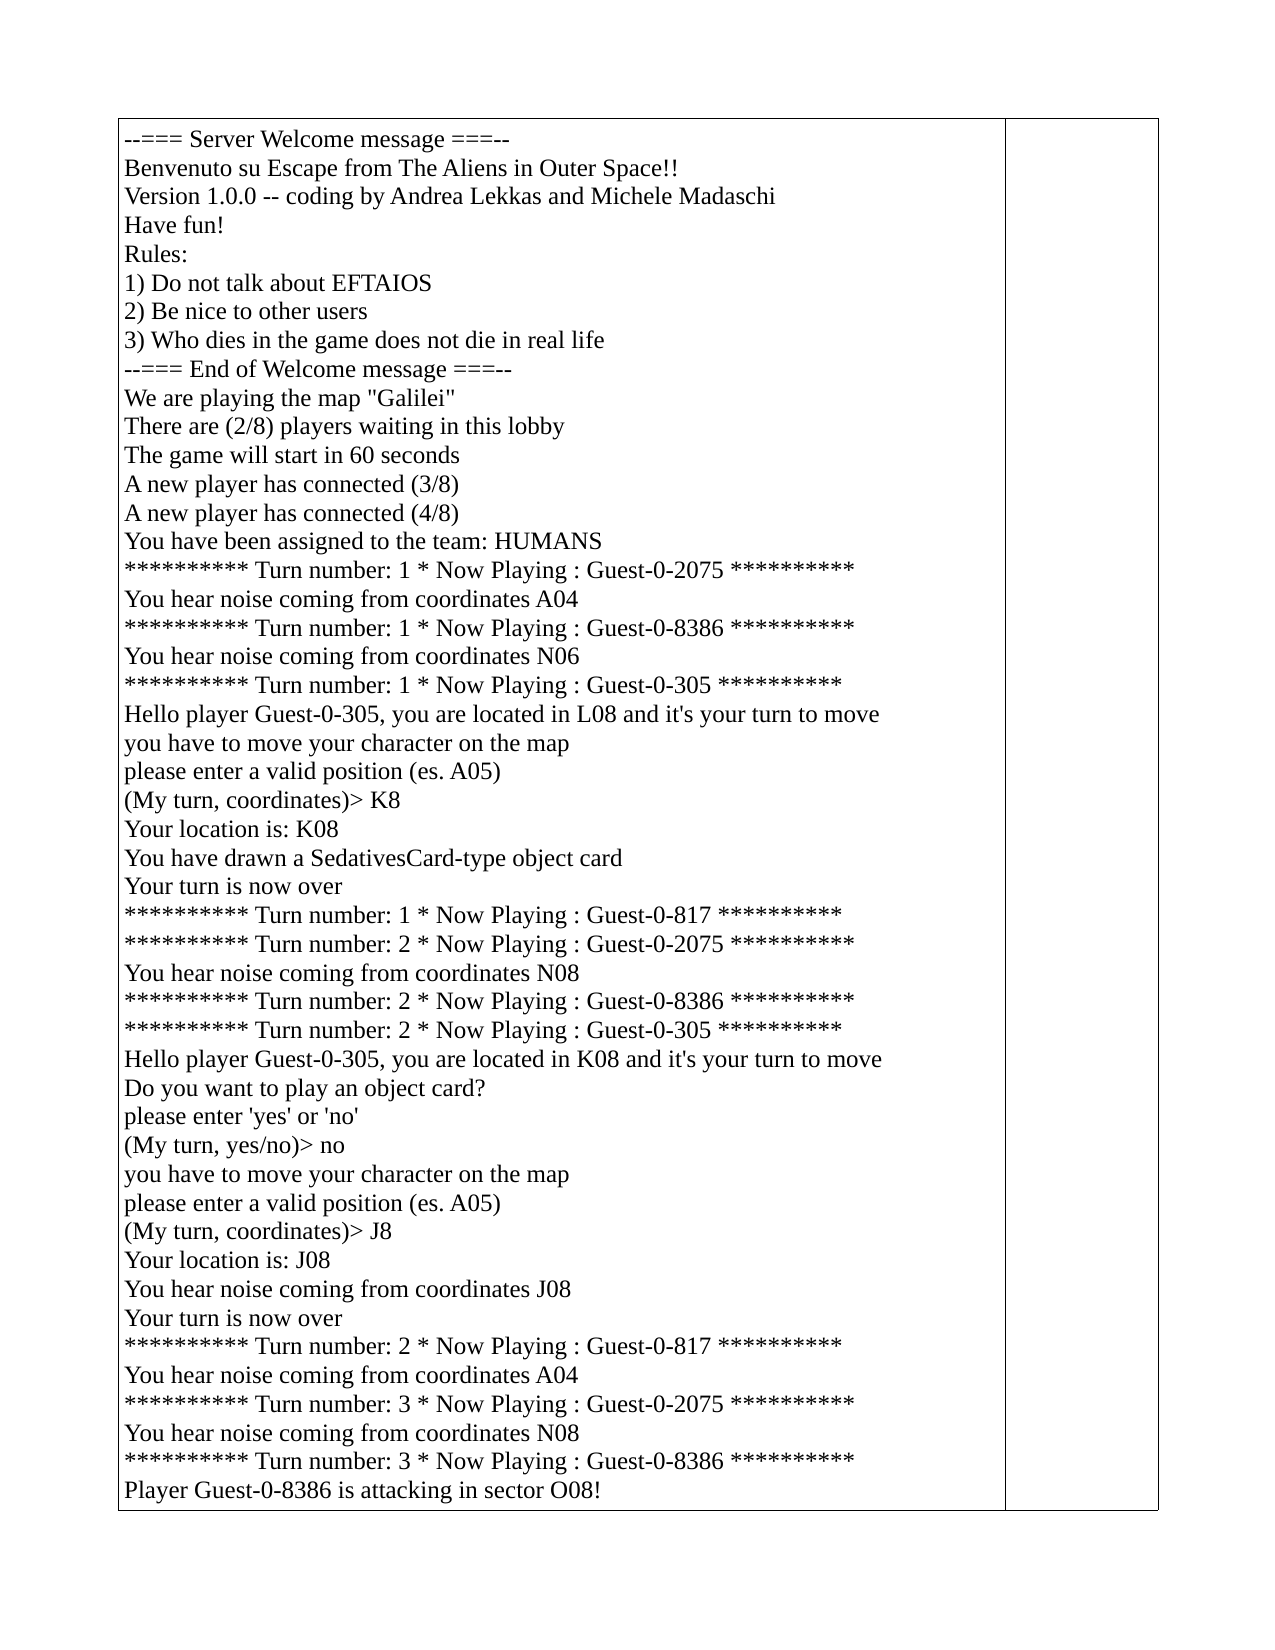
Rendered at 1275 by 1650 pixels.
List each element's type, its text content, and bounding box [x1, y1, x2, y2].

table_header --=== Server Welcome message ===-- Benvenuto su Escape from The Aliens in Outer Space!! Version 1.0.0 -- coding by Andrea Lekkas and Michele Madaschi Have fun! Rules: 1) Do not talk about EFTAIOS 2) Be nice to other users 3) Who dies in the game does not die in real life --=== End of Welcome message ===-- We are playing the map "Galilei" There are (2/8) players waiting in this lobby The game will start in 60 seconds A new player has connected (3/8) A new player has connected (4/8) You have been assigned to the team: HUMANS ********** Turn number: 1 * Now Playing : Guest-0-2075 ********** You hear noise coming from coordinates A04 ********** Turn number: 1 * Now Playing : Guest-0-8386 ********** You hear noise coming from coordinates N06 ********** Turn number: 1 * Now Playing : Guest-0-305 ********** Hello player Guest-0-305, you are located in L08 and it's your turn to move you have to move your character on the map please enter a valid position (es. A05) (My turn, coordinates)> K8 Your location is: K08 You have drawn a SedativesCard-type object card Your turn is now over ********** Turn number: 1 * Now Playing : Guest-0-817 ********** ********** Turn number: 2 * Now Playing : Guest-0-2075 ********** You hear noise coming from coordinates N08 ********** Turn number: 2 * Now Playing : Guest-0-8386 ********** ********** Turn number: 2 * Now Playing : Guest-0-305 ********** Hello player Guest-0-305, you are located in K08 and it's your turn to move Do you want to play an object card? please enter 'yes' or 'no' (My turn, yes/no)> no you have to move your character on the map please enter a valid position (es. A05) (My turn, coordinates)> J8 Your location is: J08 You hear noise coming from coordinates J08 Your turn is now over ********** Turn number: 2 * Now Playing : Guest-0-817 ********** You hear noise coming from coordinates A04 ********** Turn number: 3 * Now Playing : Guest-0-2075 ********** You hear noise coming from coordinates N08 ********** Turn number: 3 * Now Playing : Guest-0-8386 ********** Player Guest-0-8386 is attacking in sector O08! [119, 119, 1005, 1510]
table_header [1006, 119, 1158, 1510]
